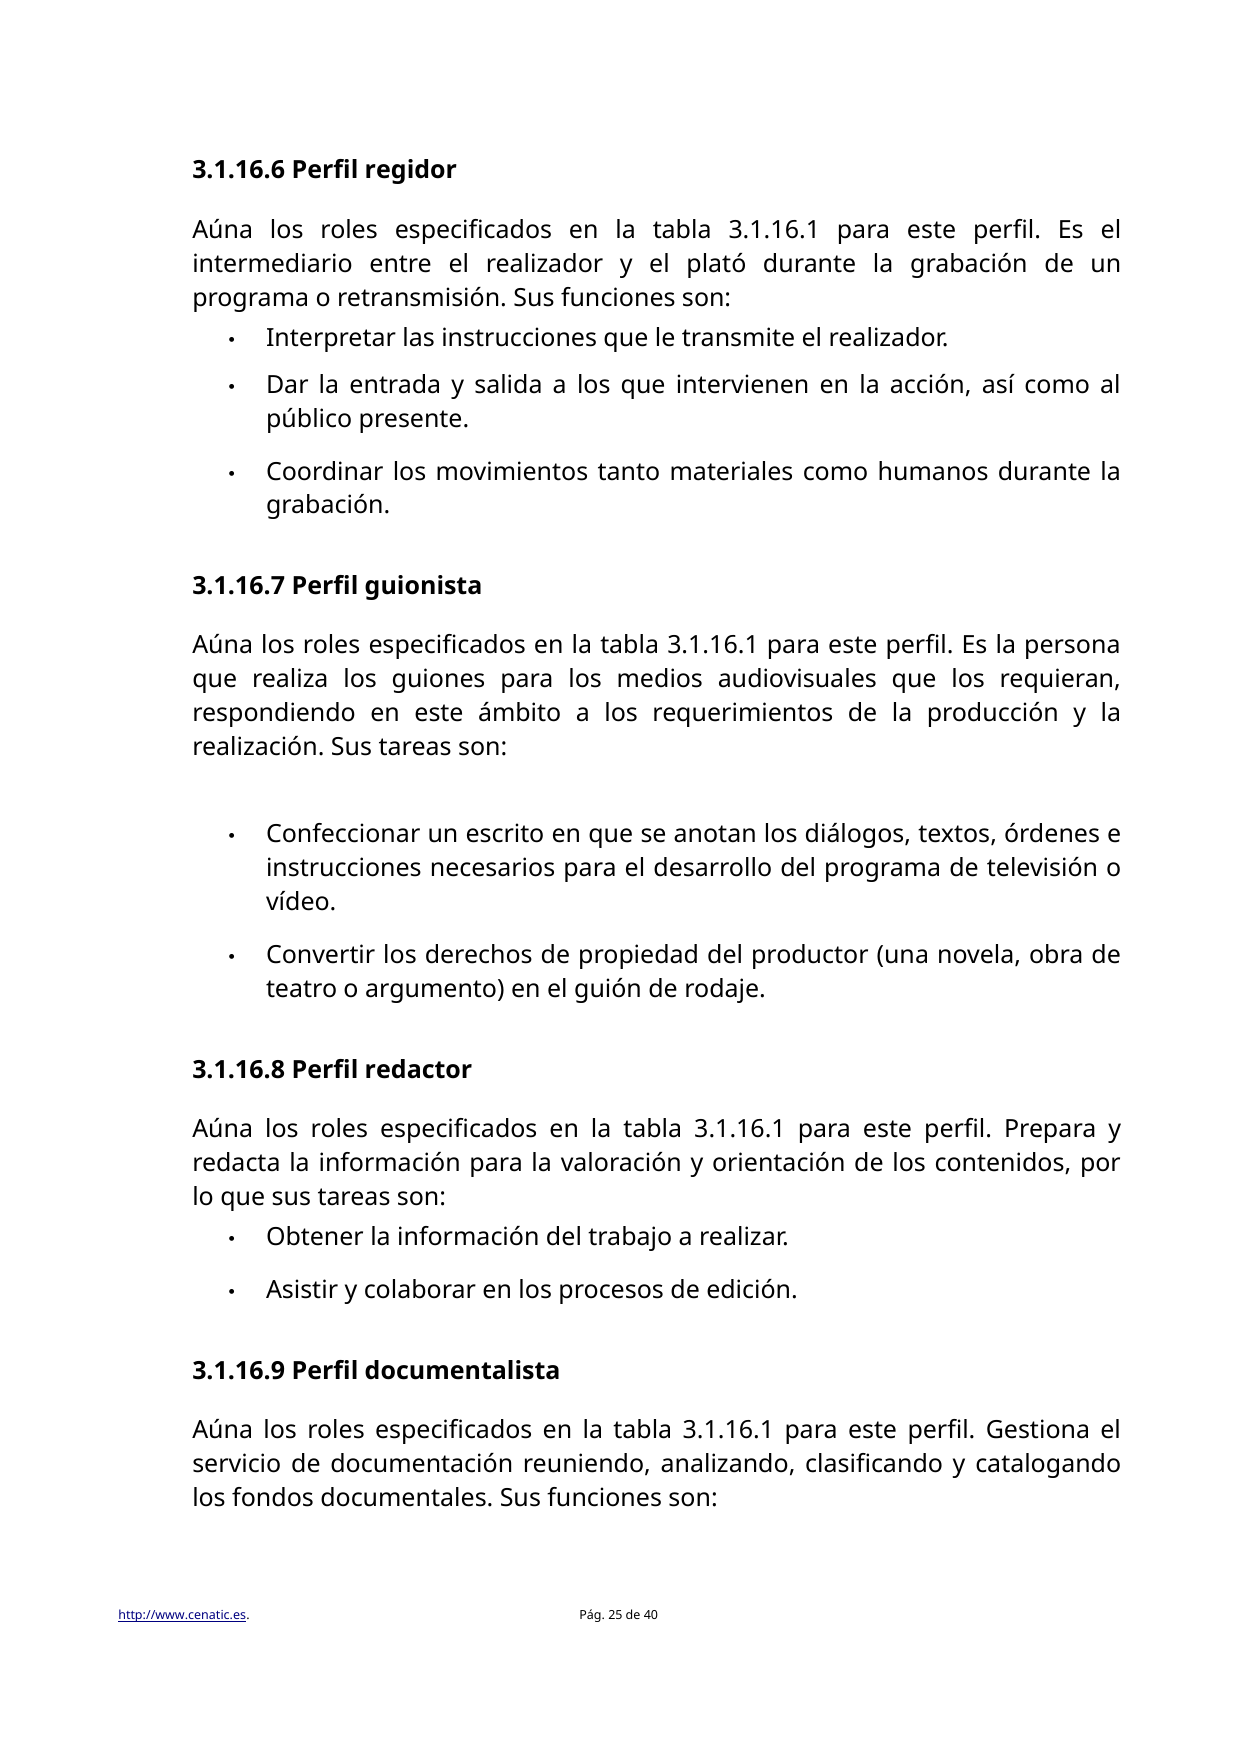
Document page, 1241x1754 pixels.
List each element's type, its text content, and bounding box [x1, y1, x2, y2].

list Dar la entrada y salida a los que intervienen en la acción, así como al público presente. [228, 366, 1122, 434]
text 3.1.16.6 Perfil regidor [192, 152, 1122, 186]
list Coordinar los movimientos tanto materiales como humanos durante la grabación. [228, 453, 1122, 521]
text Aúna los roles especificados en la tabla 3.1.16.1 para este perfil. Prepara y redacta la información para la valoración y orientación de los contenidos, por lo que sus tareas son: [192, 1111, 1122, 1213]
list Confeccionar un escrito en que se anotan los diálogos, textos, órdenes e instrucciones necesarios para el desarrollo del programa de televisión o vídeo. [228, 816, 1122, 918]
text 3.1.16.7 Perfil guionista [192, 568, 1122, 602]
list Interpretar las instrucciones que le transmite el realizador. [228, 320, 1122, 354]
list Asistir y colaborar en los procesos de edición. [228, 1272, 1122, 1306]
list Obtener la información del trabajo a realizar. [228, 1219, 1122, 1253]
text Aúna los roles especificados en la tabla 3.1.16.1 para este perfil. Gestiona el servicio de documentación reuniendo, analizando, clasificando y catalogando los fondos documentales. Sus funciones son: [192, 1412, 1122, 1514]
list Convertir los derechos de propiedad del productor (una novela, obra de teatro o argumento) en el guión de rodaje. [228, 937, 1122, 1005]
text Aúna los roles especificados en la tabla 3.1.16.1 para este perfil. Es la persona que realiza los guiones para los medios audiovisuales que los requieran, respondiendo en este ámbito a los requerimientos de la producción y la realización. Sus tareas son: [192, 627, 1122, 763]
text 3.1.16.9 Perfil documentalista [192, 1352, 1122, 1387]
text Aúna los roles especificados en la tabla 3.1.16.1 para este perfil. Es el intermediario entre el realizador y el plató durante la grabación de un programa o retransmisión. Sus funciones son: [192, 211, 1122, 313]
text 3.1.16.8 Perfil redactor [192, 1052, 1122, 1086]
